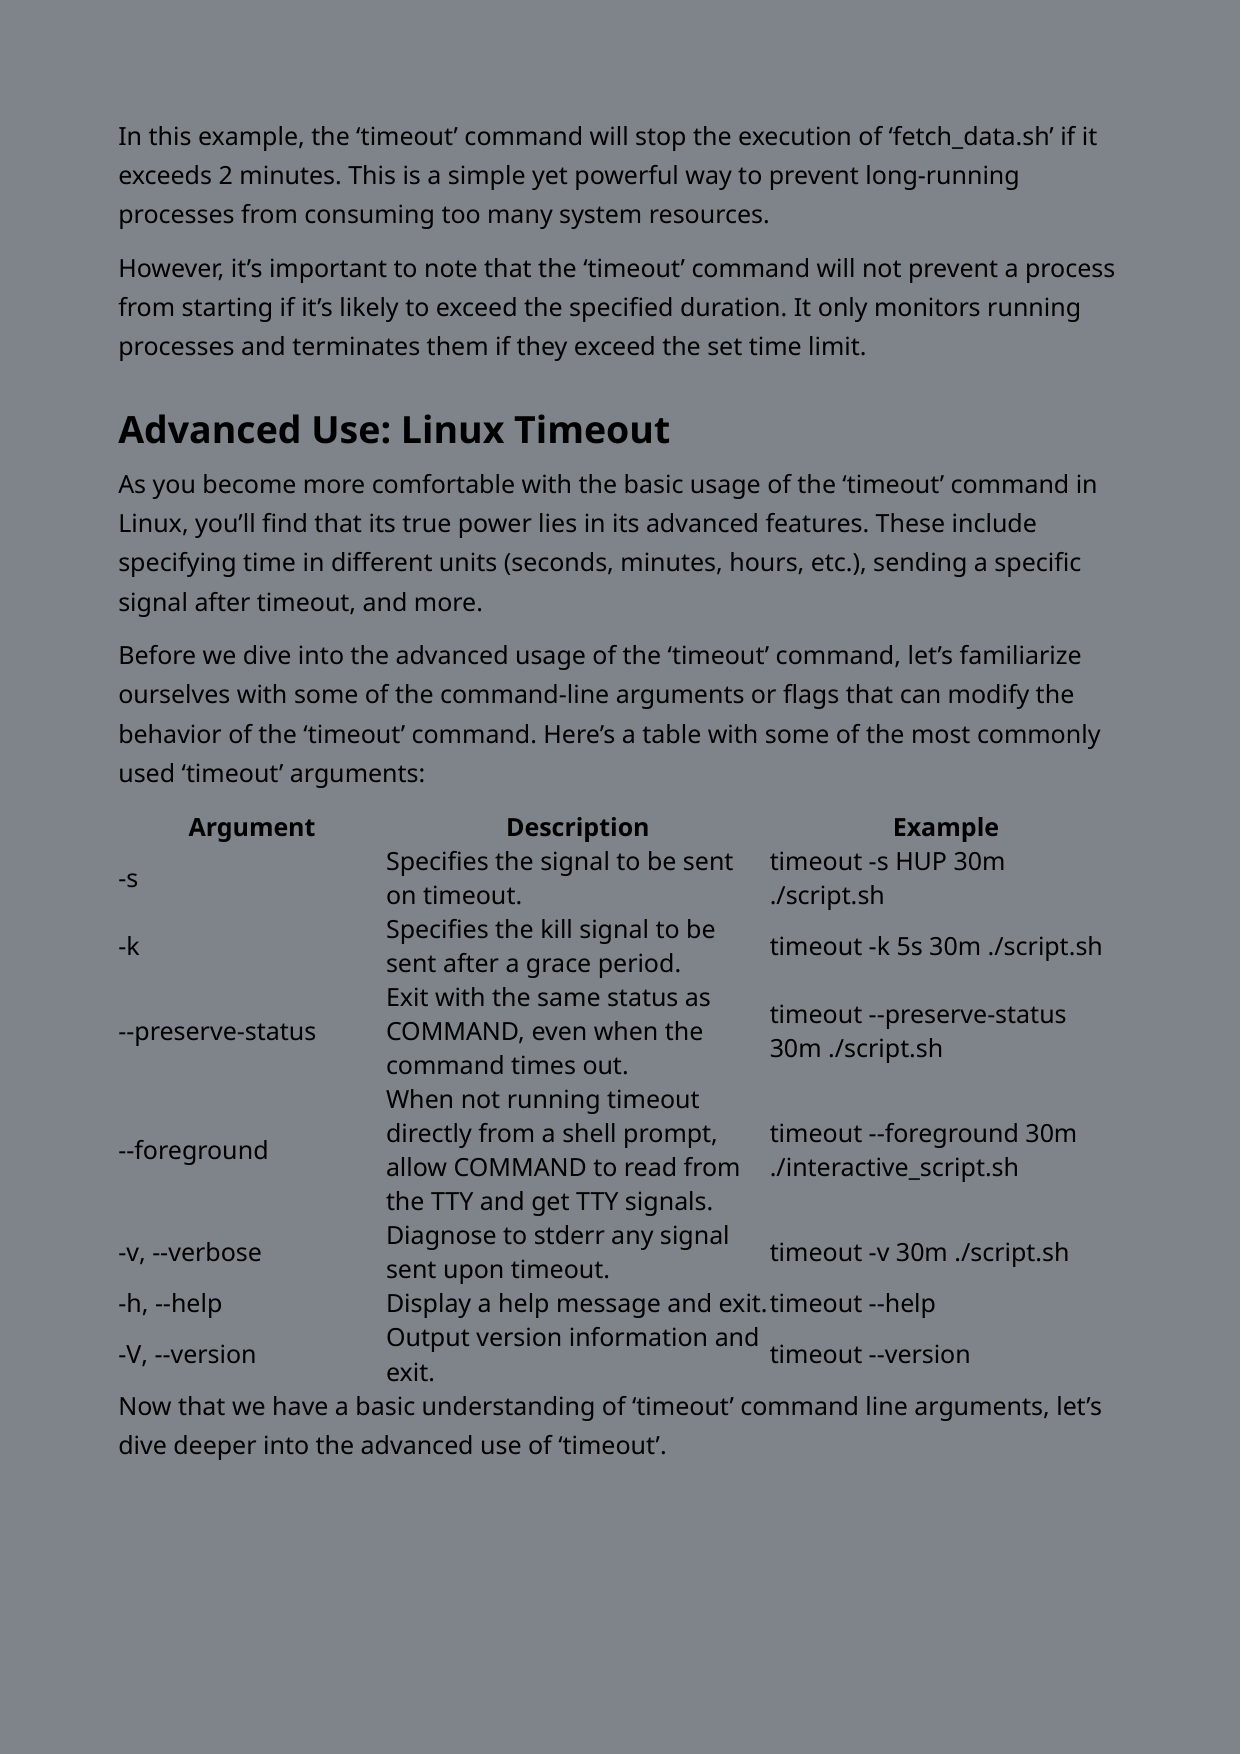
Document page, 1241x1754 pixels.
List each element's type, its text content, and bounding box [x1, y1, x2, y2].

table_cell -s [118, 843, 386, 911]
table_cell Output version information and exit. [386, 1320, 769, 1388]
table_cell --foreground [118, 1082, 386, 1218]
table_cell Specifies the kill signal to be sent after a grace period. [386, 911, 769, 979]
text In this example, the ‘timeout’ command will stop the execution of ‘fetch_data.sh’ if it exceeds 2 minutes. This is a simple yet powerful way to prevent long-running processes from consuming too many system resources. [118, 118, 1122, 231]
table_cell Diagnose to stderr any signal sent upon timeout. [386, 1218, 769, 1286]
text As you become more comfortable with the basic usage of the ‘timeout’ command in Linux, you’ll find that its true power lies in its advanced features. These include specifying time in different units (seconds, minutes, hours, etc.), sending a specific signal after timeout, and more. [118, 467, 1122, 618]
table_cell --preserve-status [118, 980, 386, 1082]
table_header Description [386, 809, 769, 843]
table_cell Display a help message and exit. [386, 1286, 769, 1320]
text Before we dive into the advanced usage of the ‘timeout’ command, let’s familiarize ourselves with some of the command-line arguments or flags that can modify the behavior of the ‘timeout’ command. Here’s a table with some of the most commonly used ‘timeout’ arguments: [118, 638, 1122, 789]
table_cell timeout -v 30m ./script.sh [770, 1218, 1122, 1286]
table_cell -V, --version [118, 1320, 386, 1388]
table_cell Specifies the signal to be sent on timeout. [386, 843, 769, 911]
table_cell -k [118, 911, 386, 979]
text Now that we have a basic understanding of ‘timeout’ command line arguments, let’s dive deeper into the advanced use of ‘timeout’. [118, 1388, 1122, 1461]
table_cell timeout -s HUP 30m ./script.sh [770, 843, 1122, 911]
table_cell -h, --help [118, 1286, 386, 1320]
subtitle Advanced Use: Linux Timeout [118, 403, 1122, 454]
table_cell Exit with the same status as COMMAND, even when the command times out. [386, 980, 769, 1082]
table_cell timeout --version [770, 1320, 1122, 1388]
table_cell timeout --help [770, 1286, 1122, 1320]
table_cell timeout --foreground 30m ./interactive_script.sh [770, 1082, 1122, 1218]
table_cell When not running timeout directly from a shell prompt, allow COMMAND to read from the TTY and get TTY signals. [386, 1082, 769, 1218]
text However, it’s important to note that the ‘timeout’ command will not prevent a process from starting if it’s likely to exceed the specified duration. It only monitors running processes and terminates them if they exceed the set time limit. [118, 250, 1122, 363]
table_header Argument [118, 809, 386, 843]
table_cell timeout --preserve-status 30m ./script.sh [770, 980, 1122, 1082]
table_cell timeout -k 5s 30m ./script.sh [770, 911, 1122, 979]
table_cell -v, --verbose [118, 1218, 386, 1286]
table_header Example [770, 809, 1122, 843]
